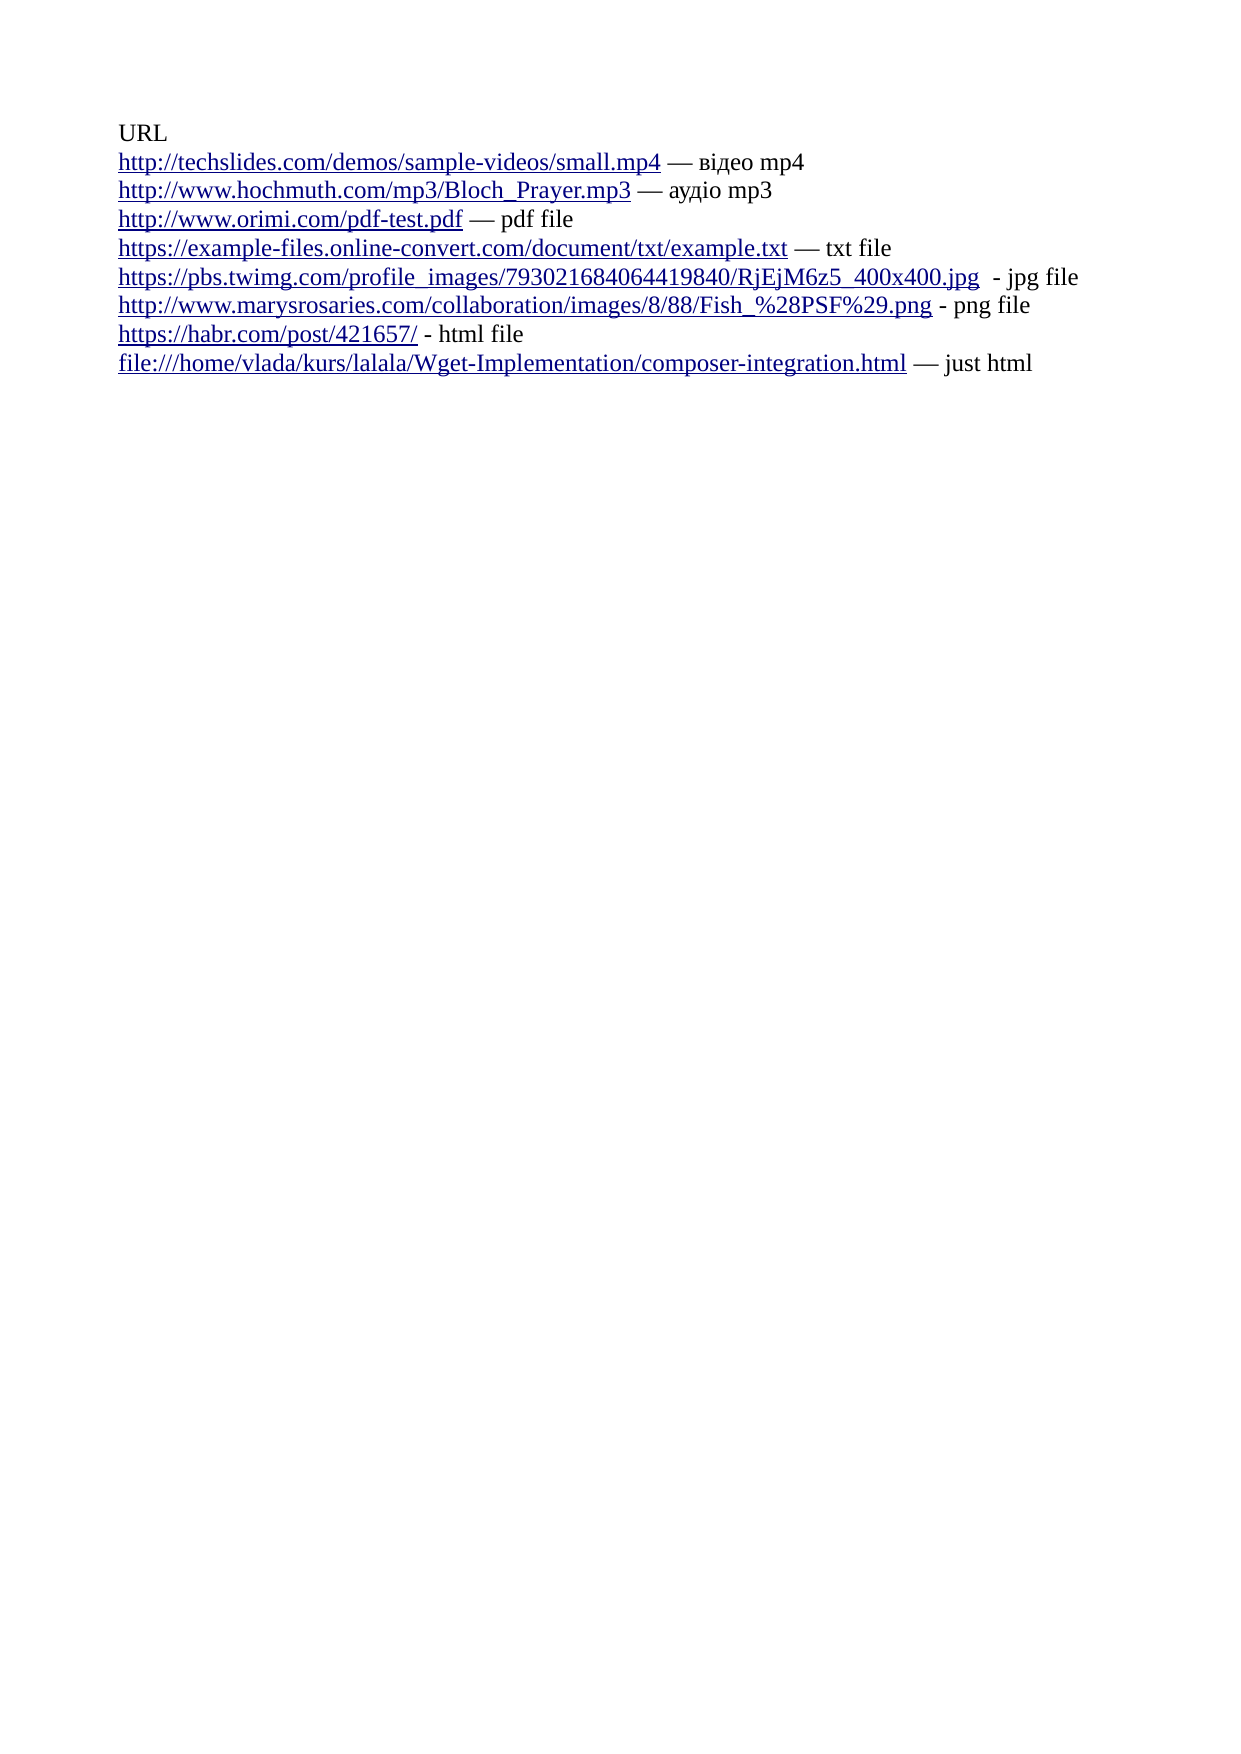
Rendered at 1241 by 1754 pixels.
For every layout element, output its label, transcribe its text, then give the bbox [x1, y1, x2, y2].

text http://www.orimi.com/pdf-test.pdf — pdf file [118, 204, 1122, 233]
text http://www.marysrosaries.com/collaboration/images/8/88/Fish_%28PSF%29.png - png file [118, 291, 1122, 319]
text https://pbs.twimg.com/profile_images/793021684064419840/RjEjM6z5_400x400.jpg - jpg file [118, 262, 1122, 291]
text http://www.hochmuth.com/mp3/Bloch_Prayer.mp3 — аудіо mp3 [118, 176, 1122, 204]
text URL [118, 118, 1122, 147]
text https://example-files.online-convert.com/document/txt/example.txt — txt file [118, 233, 1122, 262]
text https://habr.com/post/421657/ - html file [118, 319, 1122, 348]
text http://techslides.com/demos/sample-videos/small.mp4 — відео mp4 [118, 147, 1122, 176]
text file:///home/vlada/kurs/lalala/Wget-Implementation/composer-integration.html — just html [118, 348, 1122, 377]
